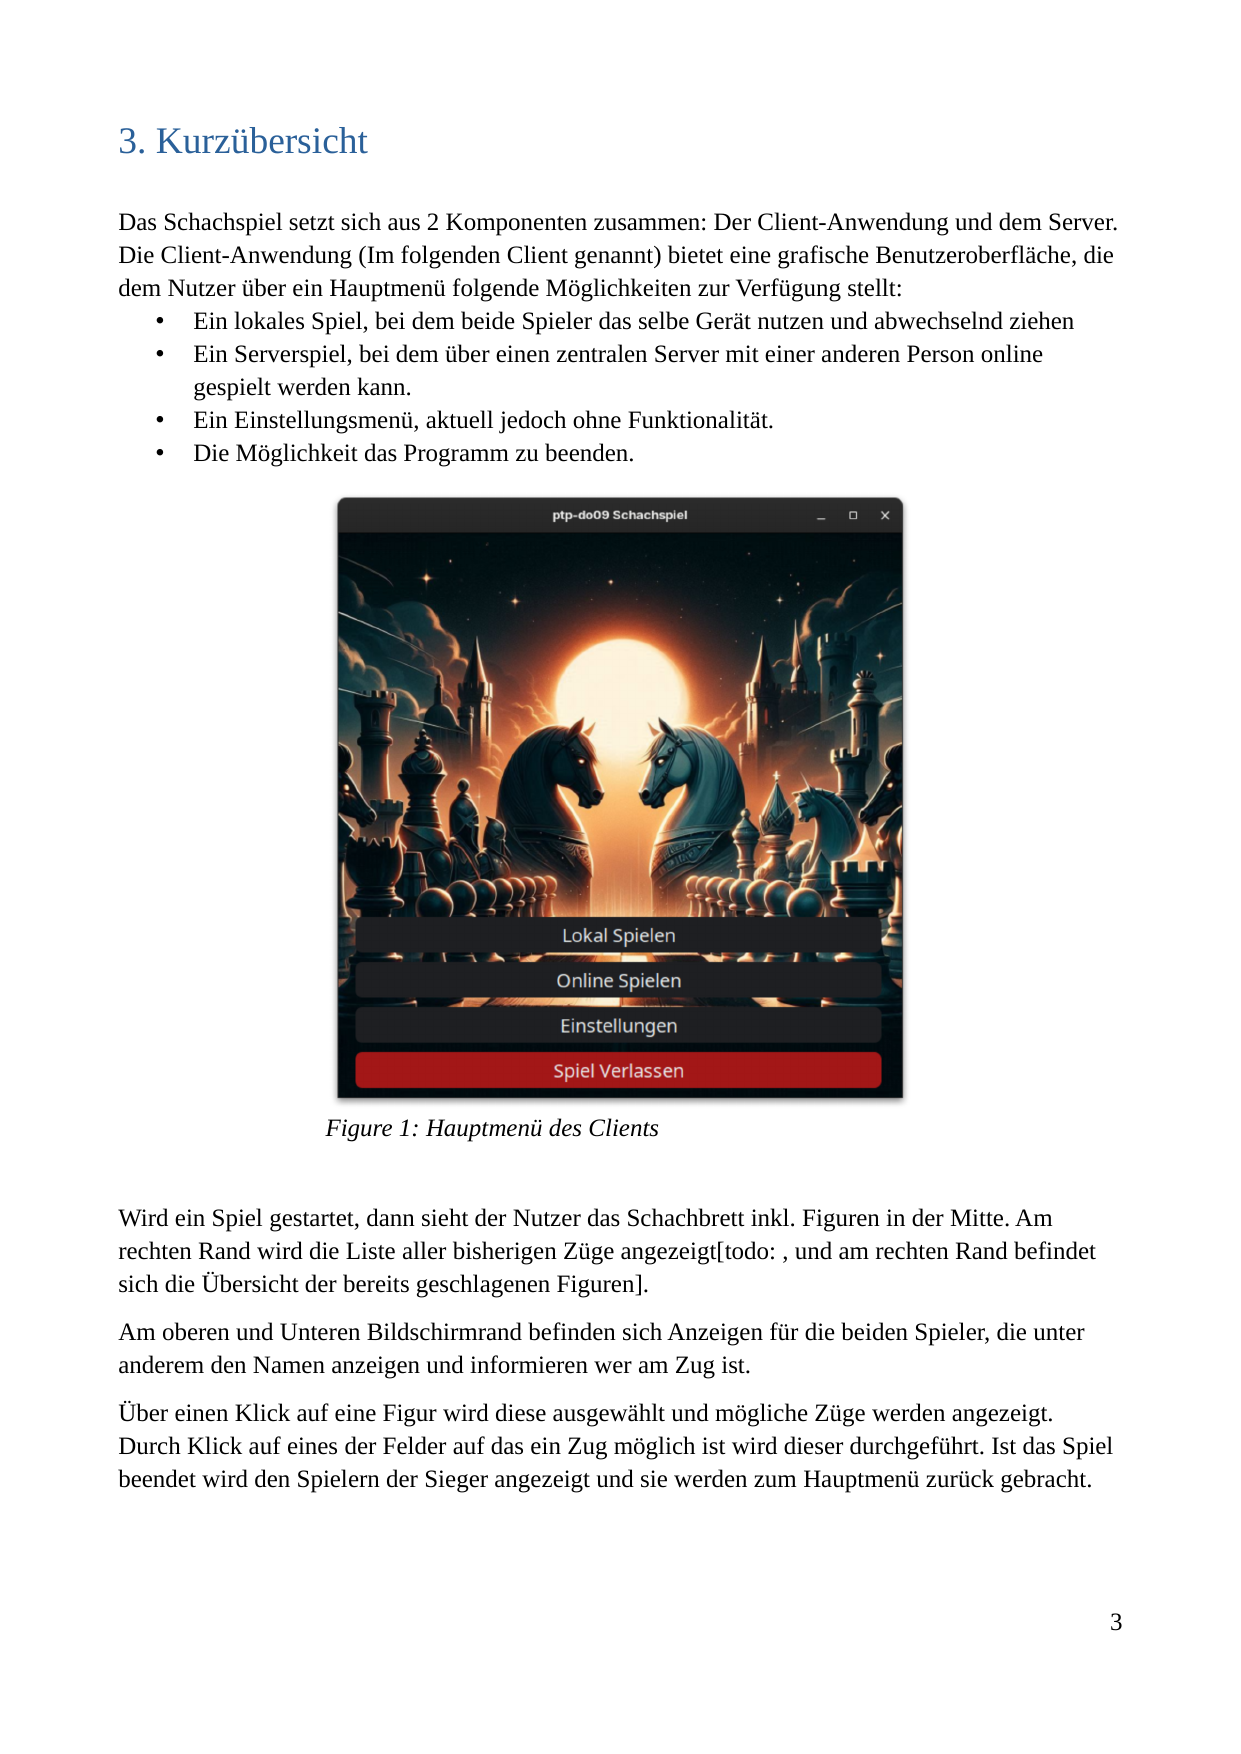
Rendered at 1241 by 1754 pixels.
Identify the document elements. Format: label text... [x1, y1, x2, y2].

subtitle 3. Kurzübersicht [118, 118, 1122, 161]
text Über einen Klick auf eine Figur wird diese ausgewählt und mögliche Züge werden angezeigt. Durch Klick auf eines der Felder auf das ein Zug möglich ist wird dieser durchgeführt. Ist das Spiel beendet wird den Spielern der Sieger angezeigt und sie werden zum Hauptmenü zurück gebracht. [118, 1398, 1122, 1492]
list Ein Serverspiel, bei dem über einen zentralen Server mit einer anderen Person online gespielt werden kann. [156, 339, 1122, 401]
text Das Schachspiel setzt sich aus 2 Komponenten zusammen: Der Client-Anwendung und dem Server. [118, 207, 1122, 236]
text Wird ein Spiel gestartet, dann sieht der Nutzer das Schachbrett inkl. Figuren in der Mitte. Am rechten Rand wird die Liste aller bisherigen Züge angezeigt[todo: , und am rechten Rand befindet sich die Übersicht der bereits geschlagenen Figuren]. [118, 1203, 1122, 1298]
text Am oberen und Unteren Bildschirmrand befinden sich Anzeigen für die beiden Spieler, die unter anderem den Namen anzeigen und informieren wer am Zug ist. [118, 1317, 1122, 1379]
text Figure 1: Hauptmenü des Clients [325, 1113, 915, 1141]
picture [325, 487, 915, 1113]
text Die Client-Anwendung (Im folgenden Client genannt) bietet eine grafische Benutzeroberfläche, die dem Nutzer über ein Hauptmenü folgende Möglichkeiten zur Verfügung stellt: [118, 240, 1122, 302]
list Ein lokales Spiel, bei dem beide Spieler das selbe Gerät nutzen und abwechselnd ziehen [156, 306, 1122, 334]
list Ein Einstellungsmenü, aktuell jedoch ohne Funktionalität. [156, 405, 1122, 434]
list Die Möglichkeit das Programm zu beenden. [156, 438, 1122, 467]
